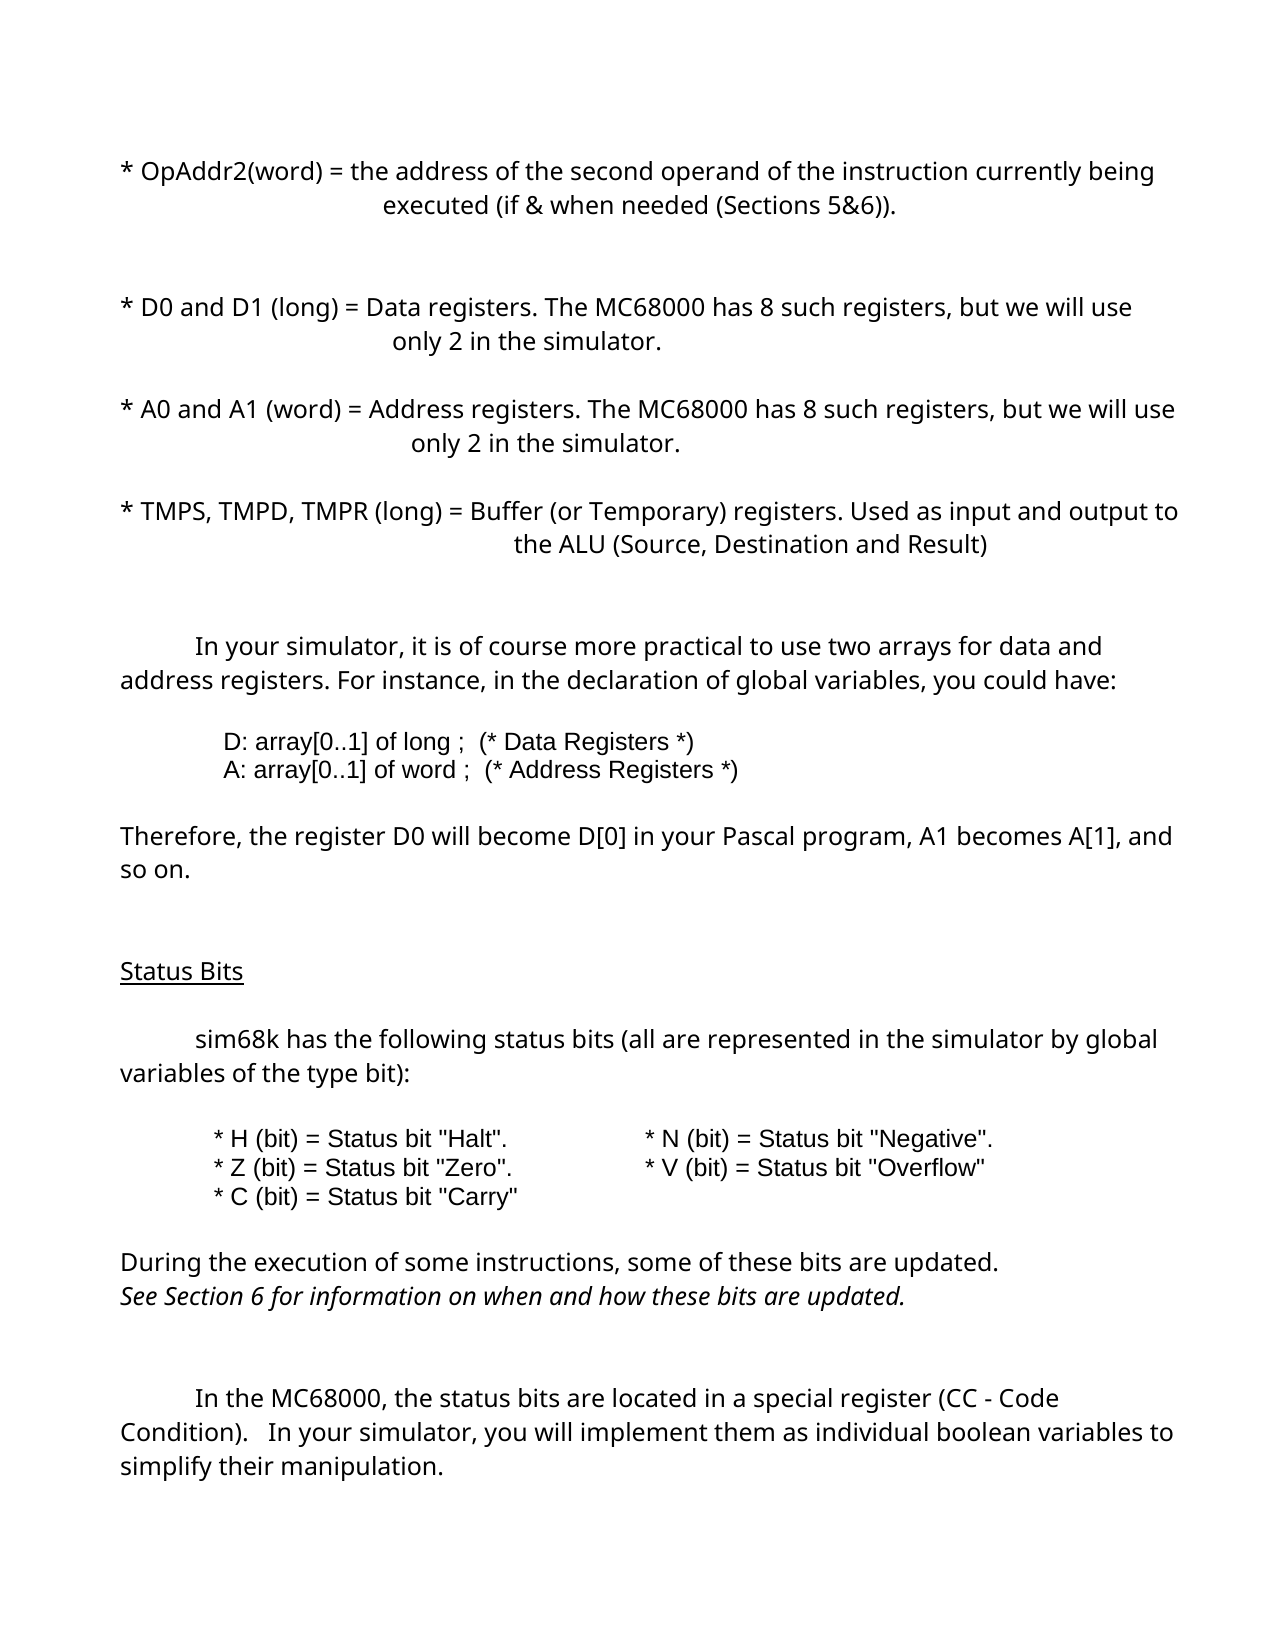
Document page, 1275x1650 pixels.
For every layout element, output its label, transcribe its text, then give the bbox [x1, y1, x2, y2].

text * Z (bit) = Status bit "Zero". * V (bit) = Status bit "Overflow" [214, 1153, 1185, 1182]
text In the MC68000, the status bits are located in a special register (CC - Code Condition). In your simulator, you will implement them as individual boolean variables to simplify their manipulation. [120, 1381, 1185, 1483]
text A: array[0..1] of word ; (* Address Registers *) [223, 755, 1185, 784]
text During the execution of some instructions, some of these bits are updated. [120, 1245, 1185, 1279]
text * H (bit) = Status bit "Halt". * N (bit) = Status bit "Negative". [214, 1124, 1185, 1153]
text * C (bit) = Status bit "Carry" [214, 1182, 1185, 1211]
text Therefore, the register D0 will become D[0] in your Pascal program, A1 becomes A[1], and so on. [120, 818, 1185, 886]
text * TMPS, TMPD, TMPR (long) = Buffer (or Temporary) registers. Used as input and output to the ALU (Source, Destination and Result) [120, 493, 1185, 561]
text D: array[0..1] of long ; (* Data Registers *) [223, 726, 1185, 755]
text * A0 and A1 (word) = Address registers. The MC68000 has 8 such registers, but we will use only 2 in the simulator. [120, 392, 1185, 459]
subtitle Status Bits [120, 954, 1185, 988]
text * D0 and D1 (long) = Data registers. The MC68000 has 8 such registers, but we will use only 2 in the simulator. [120, 290, 1185, 358]
text sim68k has the following status bits (all are represented in the simulator by global variables of the type bit): [120, 1022, 1185, 1090]
text See Section 6 for information on when and how these bits are updated. [120, 1279, 1185, 1313]
text In your simulator, it is of course more practical to use two arrays for data and address registers. For instance, in the declaration of global variables, you could have: [120, 629, 1185, 697]
text * OpAddr2(word) = the address of the second operand of the instruction currently being executed (if & when needed (Sections 5&6)). [120, 154, 1185, 222]
